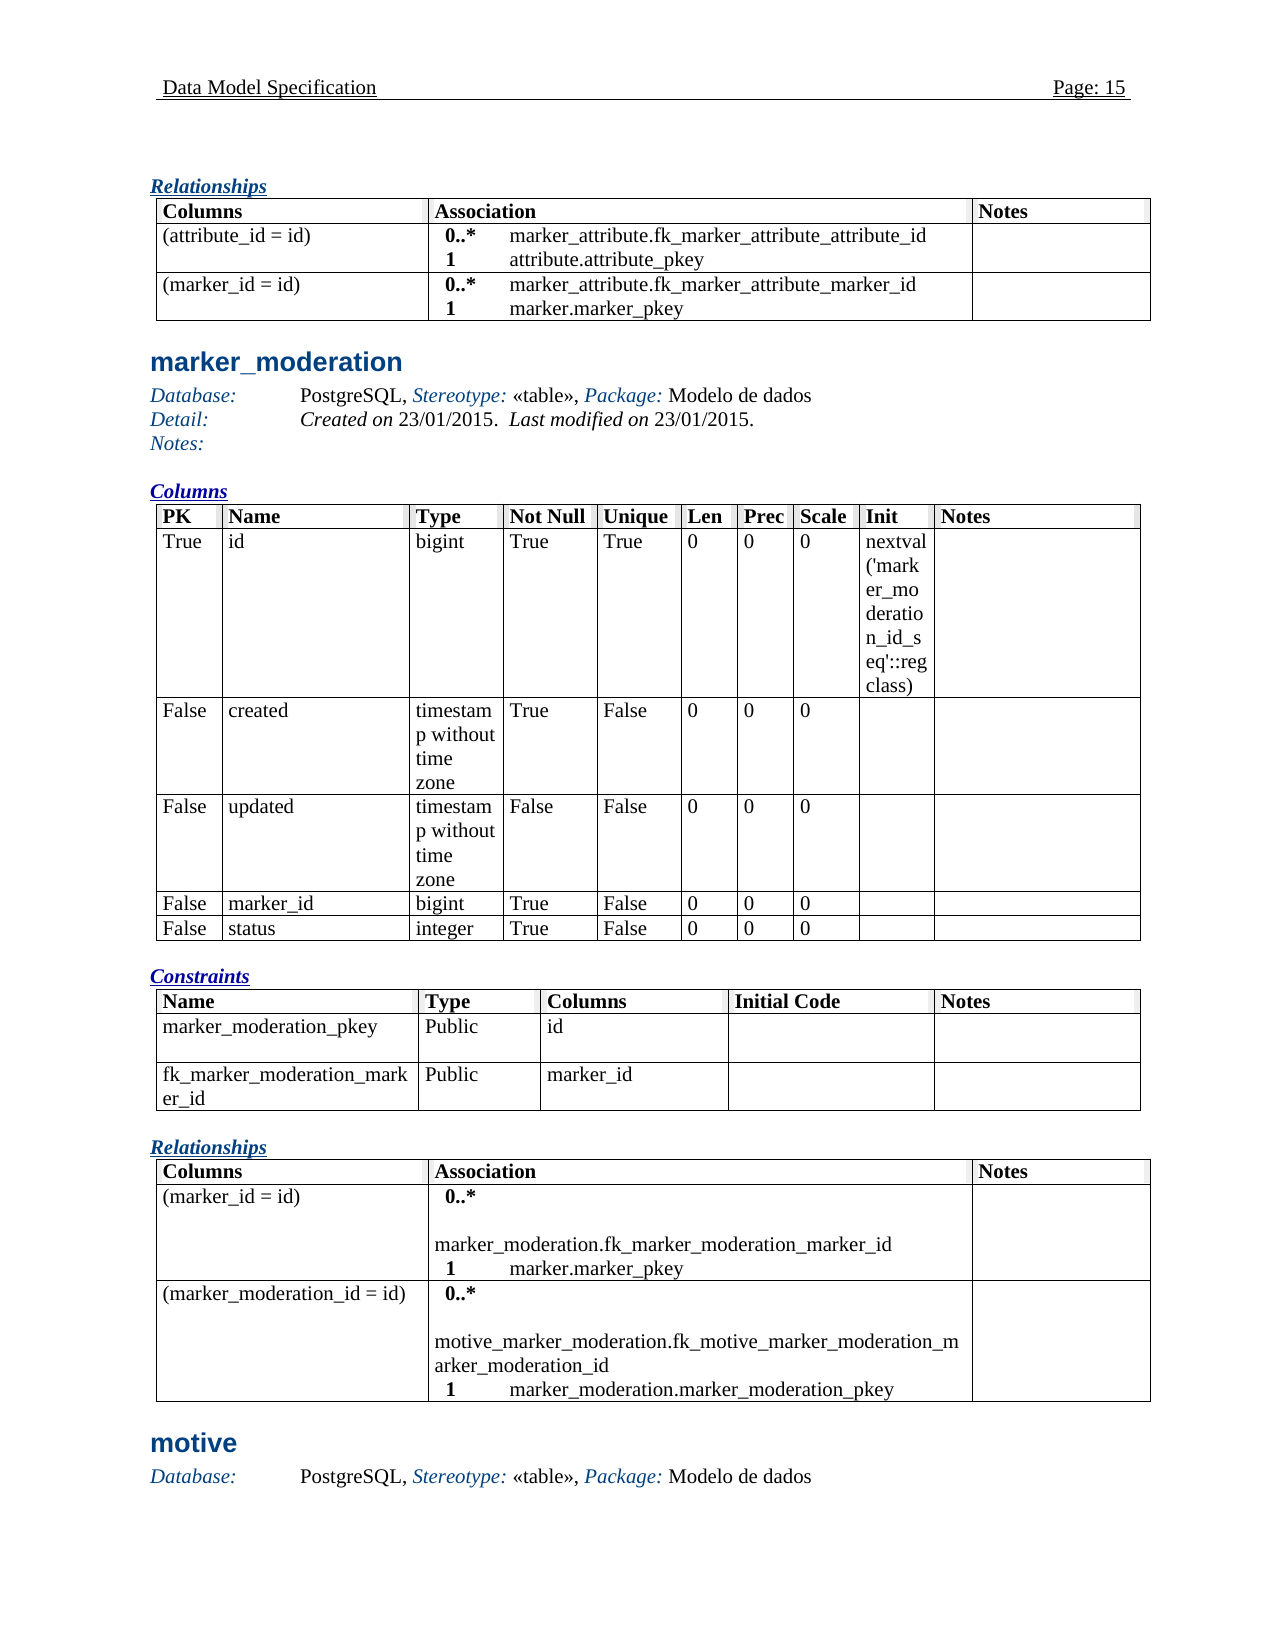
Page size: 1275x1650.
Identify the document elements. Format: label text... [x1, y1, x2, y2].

table_header Notes [935, 990, 941, 1013]
table_cell [973, 1185, 1150, 1280]
table_cell created [223, 698, 409, 794]
table_cell 0 [731, 916, 737, 940]
table_cell status [403, 916, 409, 940]
table_cell 0 [794, 698, 859, 794]
table_cell [935, 1063, 1140, 1110]
table_header Len [682, 505, 687, 528]
table_header Columns [422, 199, 428, 223]
table_header Init [860, 505, 866, 528]
table_cell False [157, 892, 162, 915]
table_cell 0 [738, 795, 793, 891]
table_cell nextval('marker_moderation_id_seq'::regclass) [860, 529, 866, 697]
table_cell [973, 273, 1150, 320]
table_cell 0 [794, 892, 800, 915]
table_cell False [504, 795, 597, 891]
table_cell False [675, 892, 681, 915]
table_cell False [157, 795, 222, 891]
table_cell (attribute_id = id) [157, 224, 428, 271]
table_cell 0 [738, 529, 793, 697]
table_cell id [722, 1014, 728, 1062]
table_cell timestamp without time zone [497, 698, 503, 794]
table_header Name [412, 990, 418, 1013]
list Columns [150, 479, 1125, 503]
list Constraints [150, 964, 1125, 988]
table_cell [935, 795, 1140, 891]
table_cell [973, 1281, 1150, 1401]
table_header Name [403, 505, 409, 528]
table_cell [973, 224, 1150, 271]
table_cell 0 [682, 795, 737, 891]
table_cell [1134, 892, 1140, 915]
subtitle motive [150, 1427, 1125, 1458]
table_cell integer [497, 916, 503, 940]
table_cell [1134, 916, 1140, 940]
table_cell bigint [410, 892, 416, 915]
table_cell bigint [410, 529, 503, 697]
table_header PK [157, 505, 162, 528]
table_cell 0 [787, 892, 793, 915]
table_cell 0 [787, 916, 793, 940]
table_header Len [731, 505, 737, 528]
table_cell [860, 916, 866, 940]
table_header Notes [935, 505, 941, 528]
table_cell 0 [794, 795, 859, 891]
table_cell nextval('marker_moderation_id_seq'::regclass) [928, 529, 934, 697]
table_header Notes [973, 1160, 978, 1183]
table_header Type [534, 990, 540, 1013]
table_header Notes [1144, 199, 1150, 223]
table_cell True [591, 892, 597, 915]
table_cell 0 [738, 698, 793, 794]
table_cell False [598, 698, 681, 794]
table_cell True [504, 916, 509, 940]
table_cell 0 [738, 892, 744, 915]
table_cell False [157, 916, 162, 940]
table_header Scale [794, 505, 800, 528]
list Relationships [150, 174, 1125, 198]
table_cell [935, 892, 941, 915]
table_cell True [504, 892, 509, 915]
text Detail: Created on 23/01/2015. Last modified on 23/01/2015. [150, 407, 1125, 431]
table_header Type [419, 990, 425, 1013]
table_cell timestamp without time zone [497, 795, 503, 891]
table_cell 0 [682, 892, 687, 915]
table_cell True [504, 529, 597, 697]
table_cell status [223, 916, 228, 940]
table_cell 0 [731, 892, 737, 915]
table_cell marker_id [722, 1063, 728, 1110]
table_cell 0 [853, 916, 859, 940]
table_cell 0 [682, 916, 687, 940]
table_cell id [223, 529, 409, 697]
table_cell False [216, 916, 222, 940]
table_header Notes [1134, 505, 1140, 528]
table_cell True [504, 698, 597, 794]
table_cell False [216, 892, 222, 915]
table_cell [860, 892, 866, 915]
table_cell marker_moderation_pkey [157, 1014, 418, 1062]
table_header Init [928, 505, 934, 528]
table_cell False [598, 892, 603, 915]
list Relationships [150, 1135, 1125, 1159]
table_cell 0 [853, 892, 859, 915]
table_header Scale [853, 505, 859, 528]
table_cell 0 [682, 529, 737, 697]
table_cell timestamp without time zone [410, 698, 416, 794]
table_header PK [216, 505, 222, 528]
table_cell [729, 1014, 934, 1062]
table_cell 0 [794, 529, 859, 697]
table_cell 0 [794, 916, 800, 940]
table_cell False [675, 916, 681, 940]
table_cell marker_id [541, 1063, 547, 1110]
table_cell Public [419, 1063, 540, 1110]
table_cell id [541, 1014, 547, 1062]
table_header Unique [675, 505, 681, 528]
table_header Notes [1144, 1160, 1150, 1183]
table_header Prec [787, 505, 793, 528]
table_cell [729, 1063, 934, 1110]
table_cell (marker_id = id) [157, 273, 428, 320]
table_cell [935, 1014, 1140, 1062]
table_cell Public [419, 1014, 540, 1062]
table_cell integer [410, 916, 416, 940]
table_cell [860, 698, 934, 794]
table_cell 0 [738, 916, 744, 940]
table_header Type [497, 505, 503, 528]
table_cell [928, 892, 934, 915]
table_cell True [598, 529, 681, 697]
table_cell [928, 916, 934, 940]
table_cell False [157, 698, 222, 794]
table_cell [935, 529, 1140, 697]
table_cell True [157, 529, 222, 697]
table_header Name [223, 505, 228, 528]
text Database: PostgreSQL, Stereotype: «table», Package: Modelo de dados [150, 383, 1125, 407]
table_cell updated [223, 795, 409, 891]
table_cell True [591, 916, 597, 940]
table_cell timestamp without time zone [410, 795, 416, 891]
table_header Type [410, 505, 416, 528]
table_cell 0 [682, 698, 737, 794]
table_cell bigint [497, 892, 503, 915]
table_header Prec [738, 505, 744, 528]
table_header Notes [973, 199, 978, 223]
table_cell [935, 698, 1140, 794]
subtitle marker_moderation [150, 346, 1125, 377]
table_header Name [157, 990, 162, 1013]
table_cell False [598, 916, 603, 940]
table_cell [935, 916, 941, 940]
table_cell (marker_id = id) [157, 1185, 428, 1280]
table_cell [860, 795, 934, 891]
table_cell (marker_moderation_id = id) [157, 1281, 428, 1401]
table_cell False [598, 795, 681, 891]
table_header Notes [1134, 990, 1140, 1013]
text Database: PostgreSQL, Stereotype: «table», Package: Modelo de dados [150, 1464, 1125, 1488]
text Notes: [150, 431, 1125, 455]
